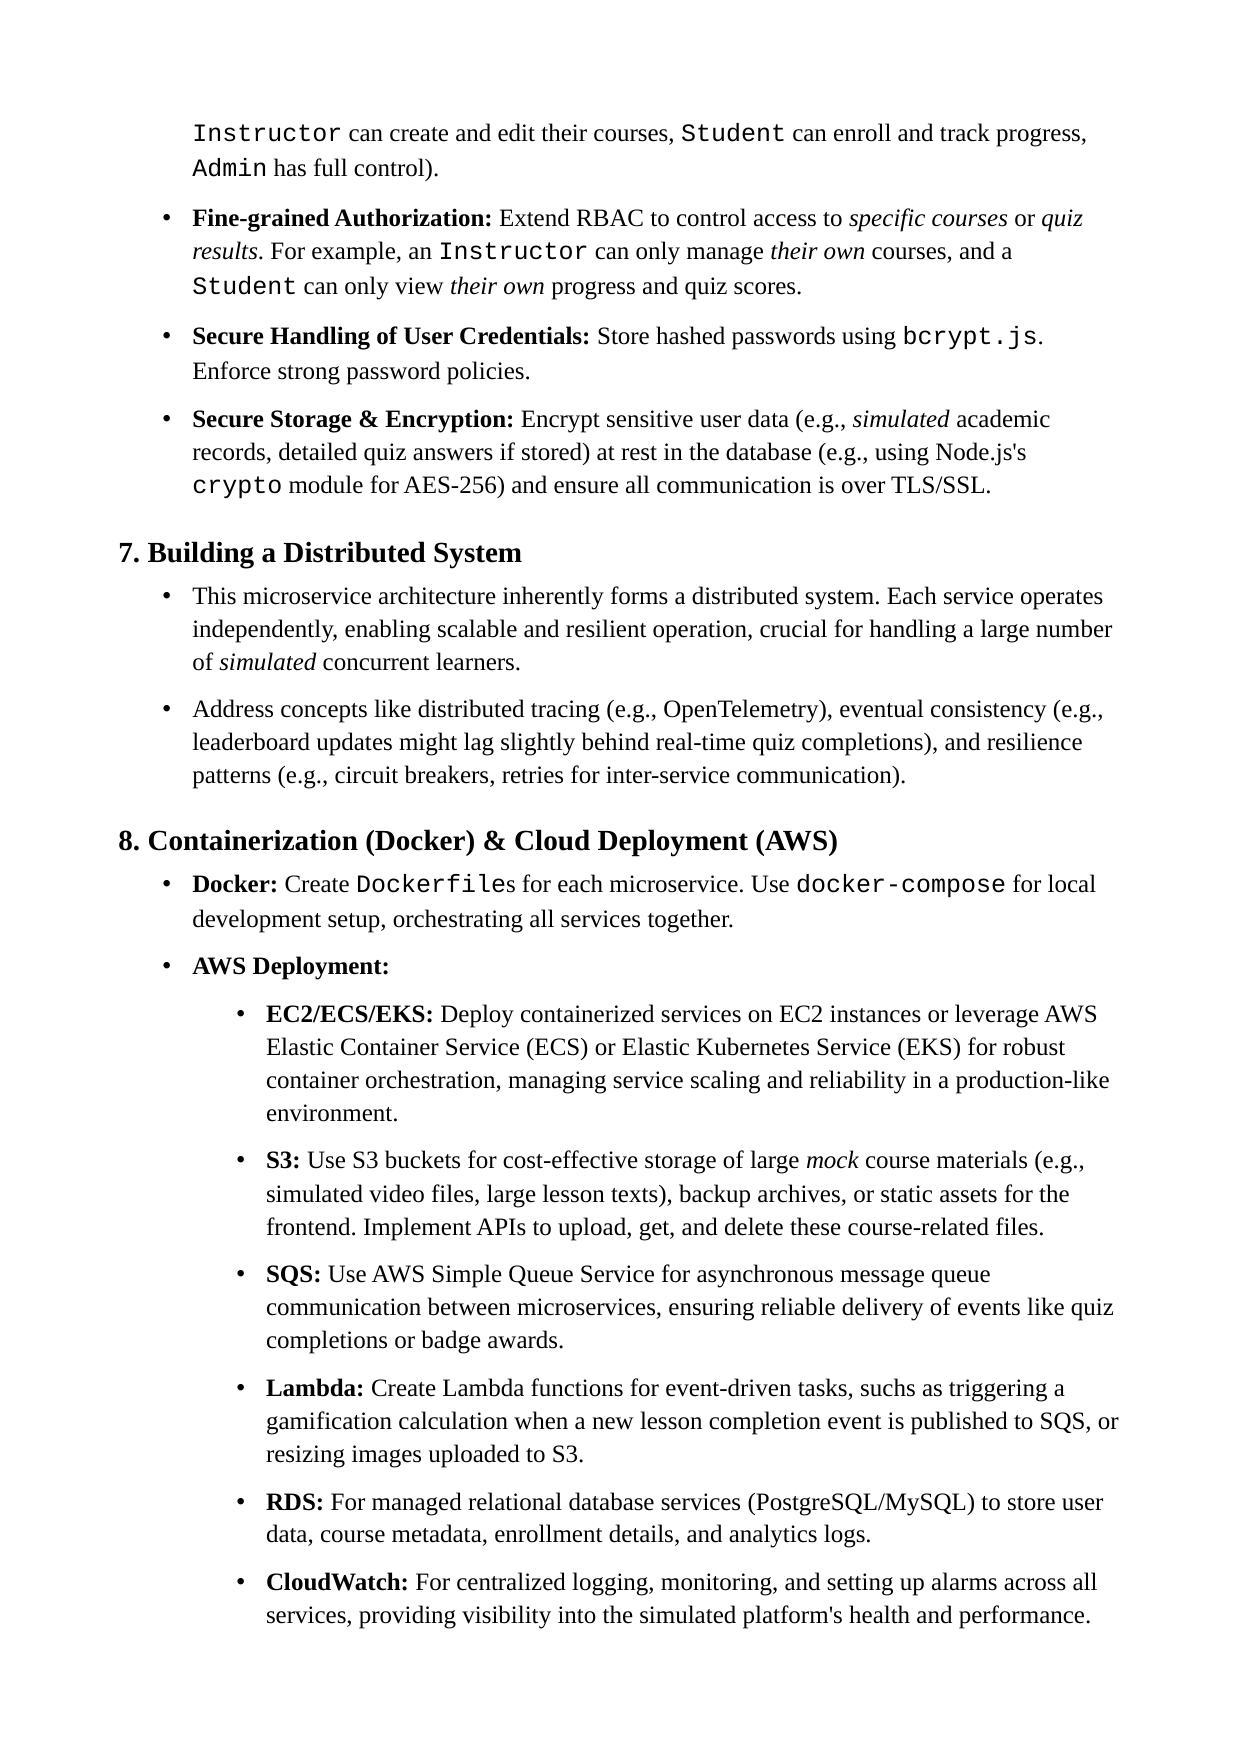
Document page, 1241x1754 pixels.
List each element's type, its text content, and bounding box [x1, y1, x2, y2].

list Address concepts like distributed tracing (e.g., OpenTelemetry), eventual consistency (e.g., leaderboard updates might lag slightly behind real-time quiz completions), and resilience patterns (e.g., circuit breakers, retries for inter-service communication). [162, 694, 1122, 789]
list SQS: Use AWS Simple Queue Service for asynchronous message queue communication between microservices, ensuring reliable delivery of events like quiz completions or badge awards. [236, 1259, 1122, 1354]
subtitle 8. Containerization (Docker) & Cloud Deployment (AWS) [118, 823, 1122, 856]
list AWS Deployment: [162, 951, 1122, 980]
list CloudWatch: For centralized logging, monitoring, and setting up alarms across all services, providing visibility into the simulated platform's health and performance. [236, 1567, 1122, 1629]
list RDS: For managed relational database services (PostgreSQL/MySQL) to store user data, course metadata, enrollment details, and analytics logs. [236, 1487, 1122, 1548]
list Docker: Create Dockerfiles for each microservice. Use docker-compose for local development setup, orchestrating all services together. [162, 869, 1122, 932]
list S3: Use S3 buckets for cost-effective storage of large mock course materials (e.g., simulated video files, large lesson texts), backup archives, or static assets for the frontend. Implement APIs to upload, get, and delete these course-related files. [236, 1146, 1122, 1240]
list Secure Handling of User Credentials: Store hashed passwords using bcrypt.js. Enforce strong password policies. [162, 321, 1122, 385]
list This microservice architecture inherently forms a distributed system. Each service operates independently, enabling scalable and resilient operation, crucial for handling a large number of simulated concurrent learners. [162, 581, 1122, 676]
list Instructor can create and edit their courses, Student can enroll and track progress, Admin has full control). [162, 118, 1122, 184]
subtitle 7. Building a Distributed System [118, 535, 1122, 568]
list Lambda: Create Lambda functions for event-driven tasks, suchs as triggering a gamification calculation when a new lesson completion event is published to SQS, or resizing images uploaded to S3. [236, 1373, 1122, 1468]
list EC2/ECS/EKS: Deploy containerized services on EC2 instances or leverage AWS Elastic Container Service (ECS) or Elastic Kubernetes Service (EKS) for robust container orchestration, managing service scaling and reliability in a production-like environment. [236, 999, 1122, 1127]
list Secure Storage & Encryption: Encrypt sensitive user data (e.g., simulated academic records, detailed quiz answers if stored) at rest in the database (e.g., using Node.js's crypto module for AES-256) and ensure all communication is over TLS/SSL. [162, 404, 1122, 501]
list Fine-grained Authorization: Extend RBAC to control access to specific courses or quiz results. For example, an Instructor can only manage their own courses, and a Student can only view their own progress and quiz scores. [162, 203, 1122, 302]
